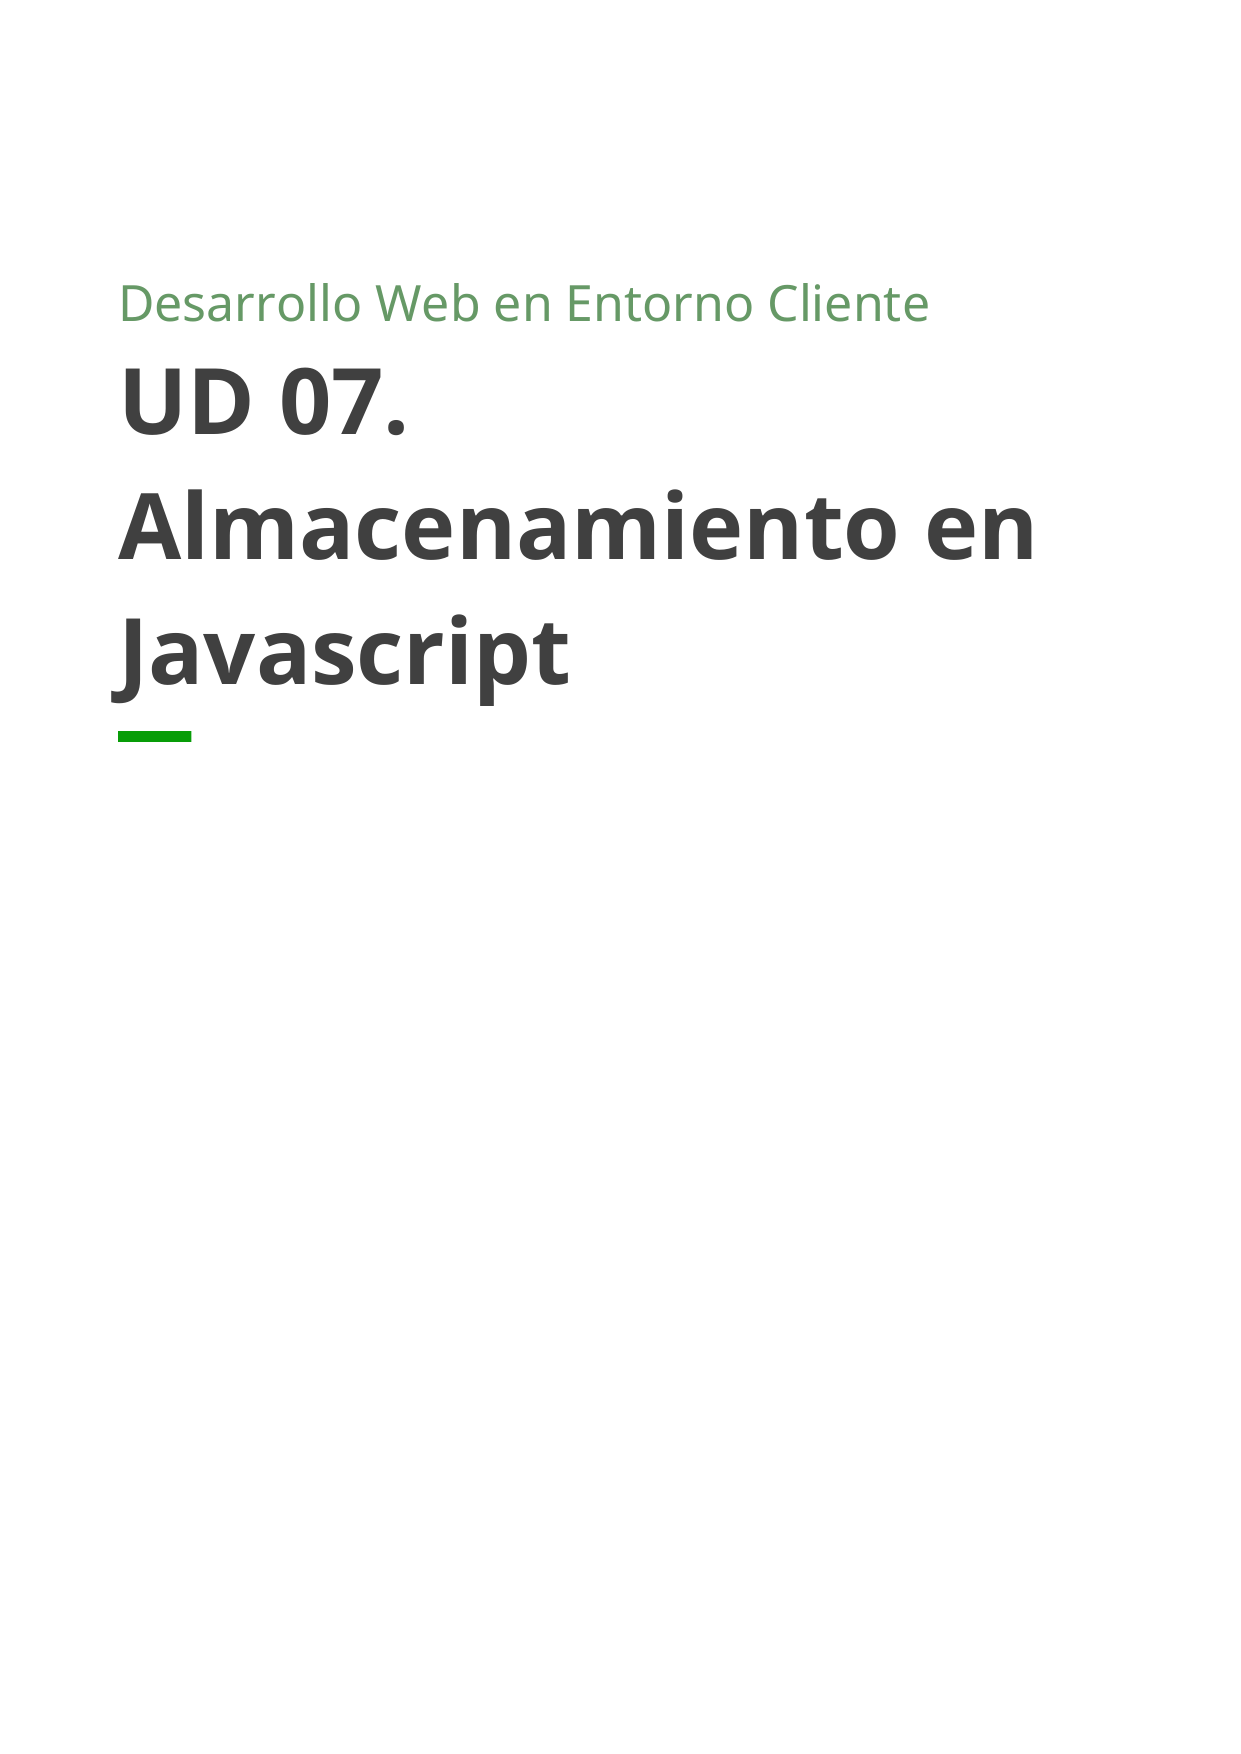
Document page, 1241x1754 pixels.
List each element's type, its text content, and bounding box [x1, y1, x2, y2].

picture [118, 731, 192, 742]
title Desarrollo Web en Entorno Cliente UD 07. Almacenamiento en Javascript [118, 268, 1122, 711]
